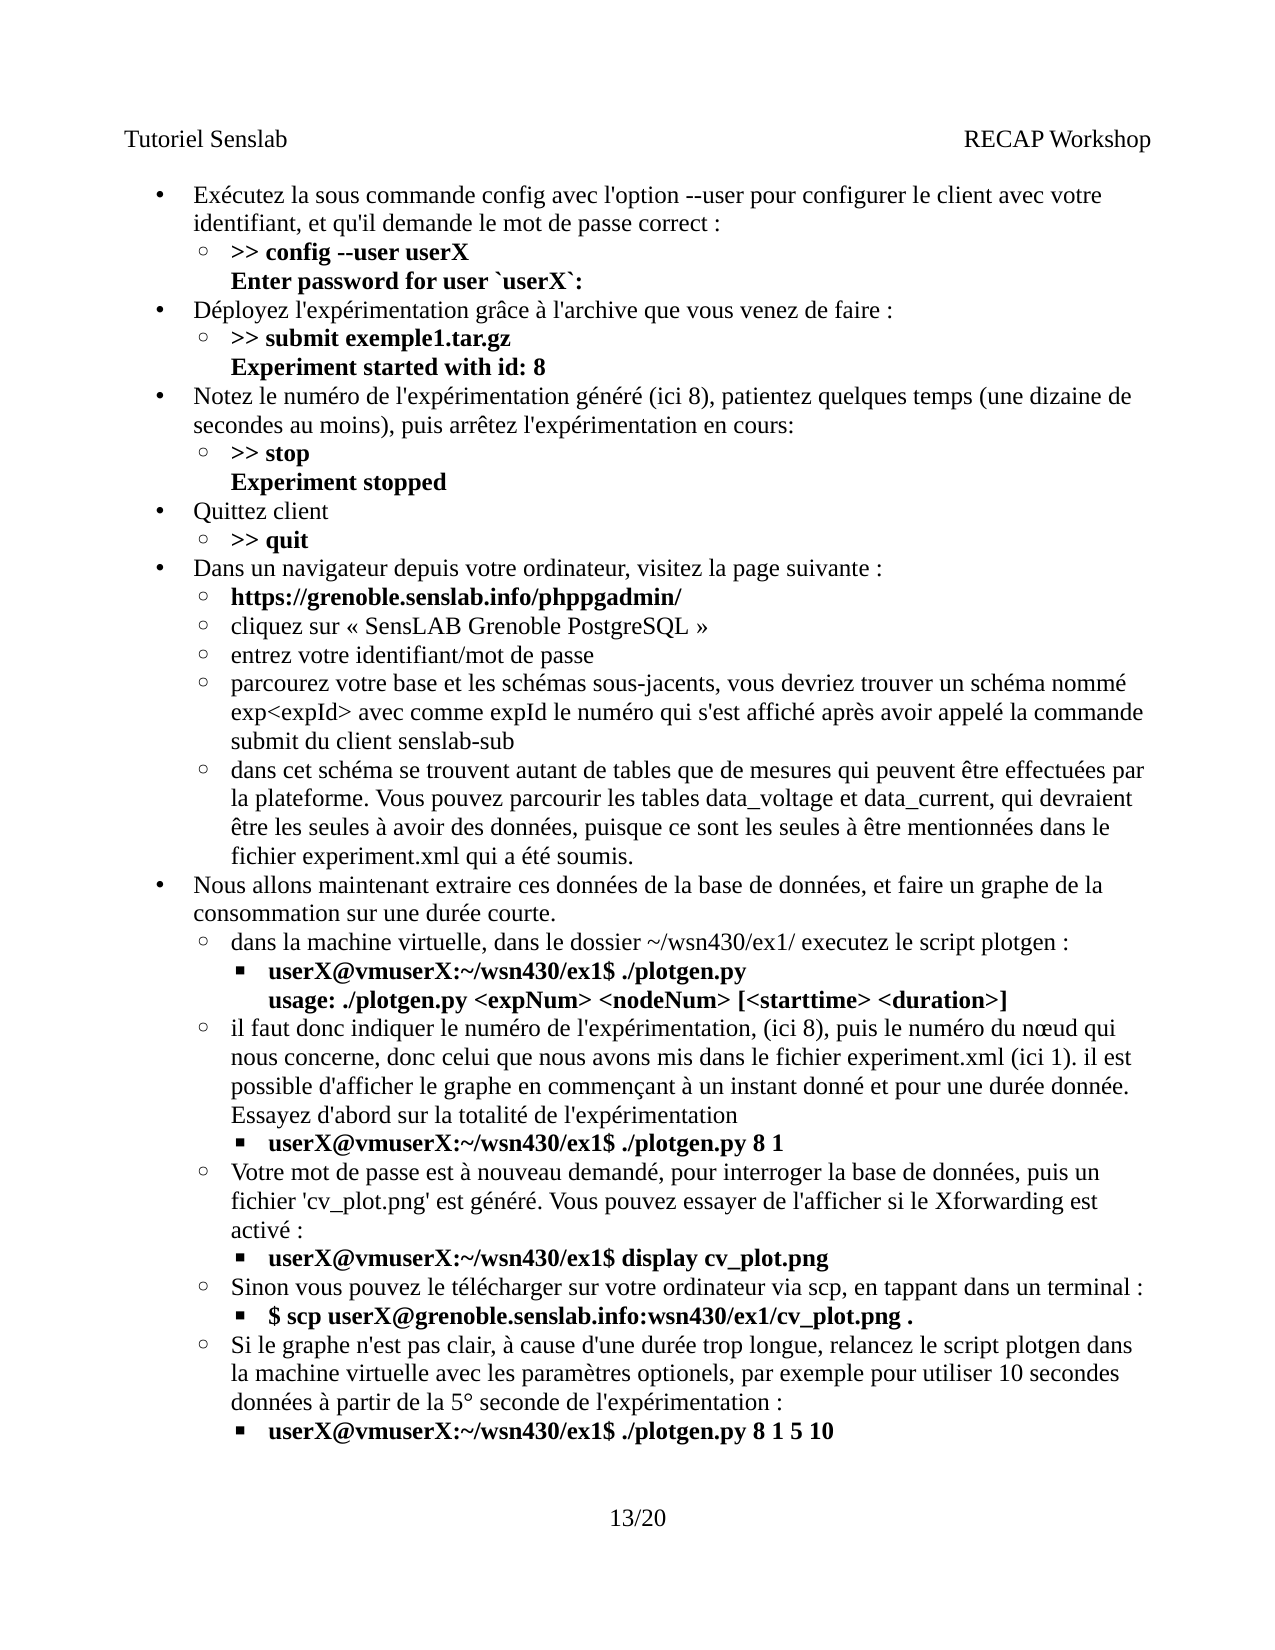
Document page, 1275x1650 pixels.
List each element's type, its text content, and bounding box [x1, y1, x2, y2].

list Nous allons maintenant extraire ces données de la base de données, et faire un graphe de la consommation sur une durée courte. [156, 870, 1157, 927]
list dans cet schéma se trouvent autant de tables que de mesures qui peuvent être effectuées par la plateforme. Vous pouvez parcourir les tables data_voltage et data_current, qui devraient être les seules à avoir des données, puisque ce sont les seules à être mentionnées dans le fichier experiment.xml qui a été soumis. [193, 755, 1157, 870]
list Déployez l'expérimentation grâce à l'archive que vous venez de faire : [156, 295, 1157, 323]
list Sinon vous pouvez le télécharger sur votre ordinateur via scp, en tappant dans un terminal : [193, 1272, 1157, 1301]
list entrez votre identifiant/mot de passe [193, 640, 1157, 668]
list dans la machine virtuelle, dans le dossier ~/wsn430/ex1/ executez le script plotgen : [193, 927, 1157, 956]
list parcourez votre base et les schémas sous-jacents, vous devriez trouver un schéma nommé exp<expId> avec comme expId le numéro qui s'est affiché après avoir appelé la commande submit du client senslab-sub [193, 668, 1157, 755]
list userX@vmuserX:~/wsn430/ex1$ ./plotgen.py 8 1 5 10 [231, 1416, 1157, 1445]
list Votre mot de passe est à nouveau demandé, pour interroger la base de données, puis un fichier 'cv_plot.png' est généré. Vous pouvez essayer de l'afficher si le Xforwarding est activé : [193, 1157, 1157, 1243]
list userX@vmuserX:~/wsn430/ex1$ ./plotgen.py usage: ./plotgen.py <expNum> <nodeNum> [<starttime> <duration>] [231, 956, 1157, 1013]
list Notez le numéro de l'expérimentation généré (ici 8), patientez quelques temps (une dizaine de secondes au moins), puis arrêtez l'expérimentation en cours: [156, 381, 1157, 438]
list https://grenoble.senslab.info/phppgadmin/ [193, 582, 1157, 611]
list il faut donc indiquer le numéro de l'expérimentation, (ici 8), puis le numéro du nœud qui nous concerne, donc celui que nous avons mis dans le fichier experiment.xml (ici 1). il est possible d'afficher le graphe en commençant à un instant donné et pour une durée donnée. Essayez d'abord sur la totalité de l'expérimentation [193, 1013, 1157, 1128]
list userX@vmuserX:~/wsn430/ex1$ ./plotgen.py 8 1 [231, 1128, 1157, 1157]
list >> stop Experiment stopped [193, 438, 1157, 496]
list >> quit [193, 525, 1157, 553]
list >> config --user userX Enter password for user `userX`: [193, 237, 1157, 295]
list Dans un navigateur depuis votre ordinateur, visitez la page suivante : [156, 553, 1157, 582]
list $ scp userX@grenoble.senslab.info:wsn430/ex1/cv_plot.png . [231, 1301, 1157, 1330]
list Si le graphe n'est pas clair, à cause d'une durée trop longue, relancez le script plotgen dans la machine virtuelle avec les paramètres optionels, par exemple pour utiliser 10 secondes données à partir de la 5° seconde de l'expérimentation : [193, 1330, 1157, 1416]
list cliquez sur « SensLAB Grenoble PostgreSQL » [193, 611, 1157, 640]
list Quittez client [156, 496, 1157, 525]
list userX@vmuserX:~/wsn430/ex1$ display cv_plot.png [231, 1243, 1157, 1272]
list Exécutez la sous commande config avec l'option --user pour configurer le client avec votre identifiant, et qu'il demande le mot de passe correct : [156, 180, 1157, 237]
list >> submit exemple1.tar.gz Experiment started with id: 8 [193, 323, 1157, 381]
